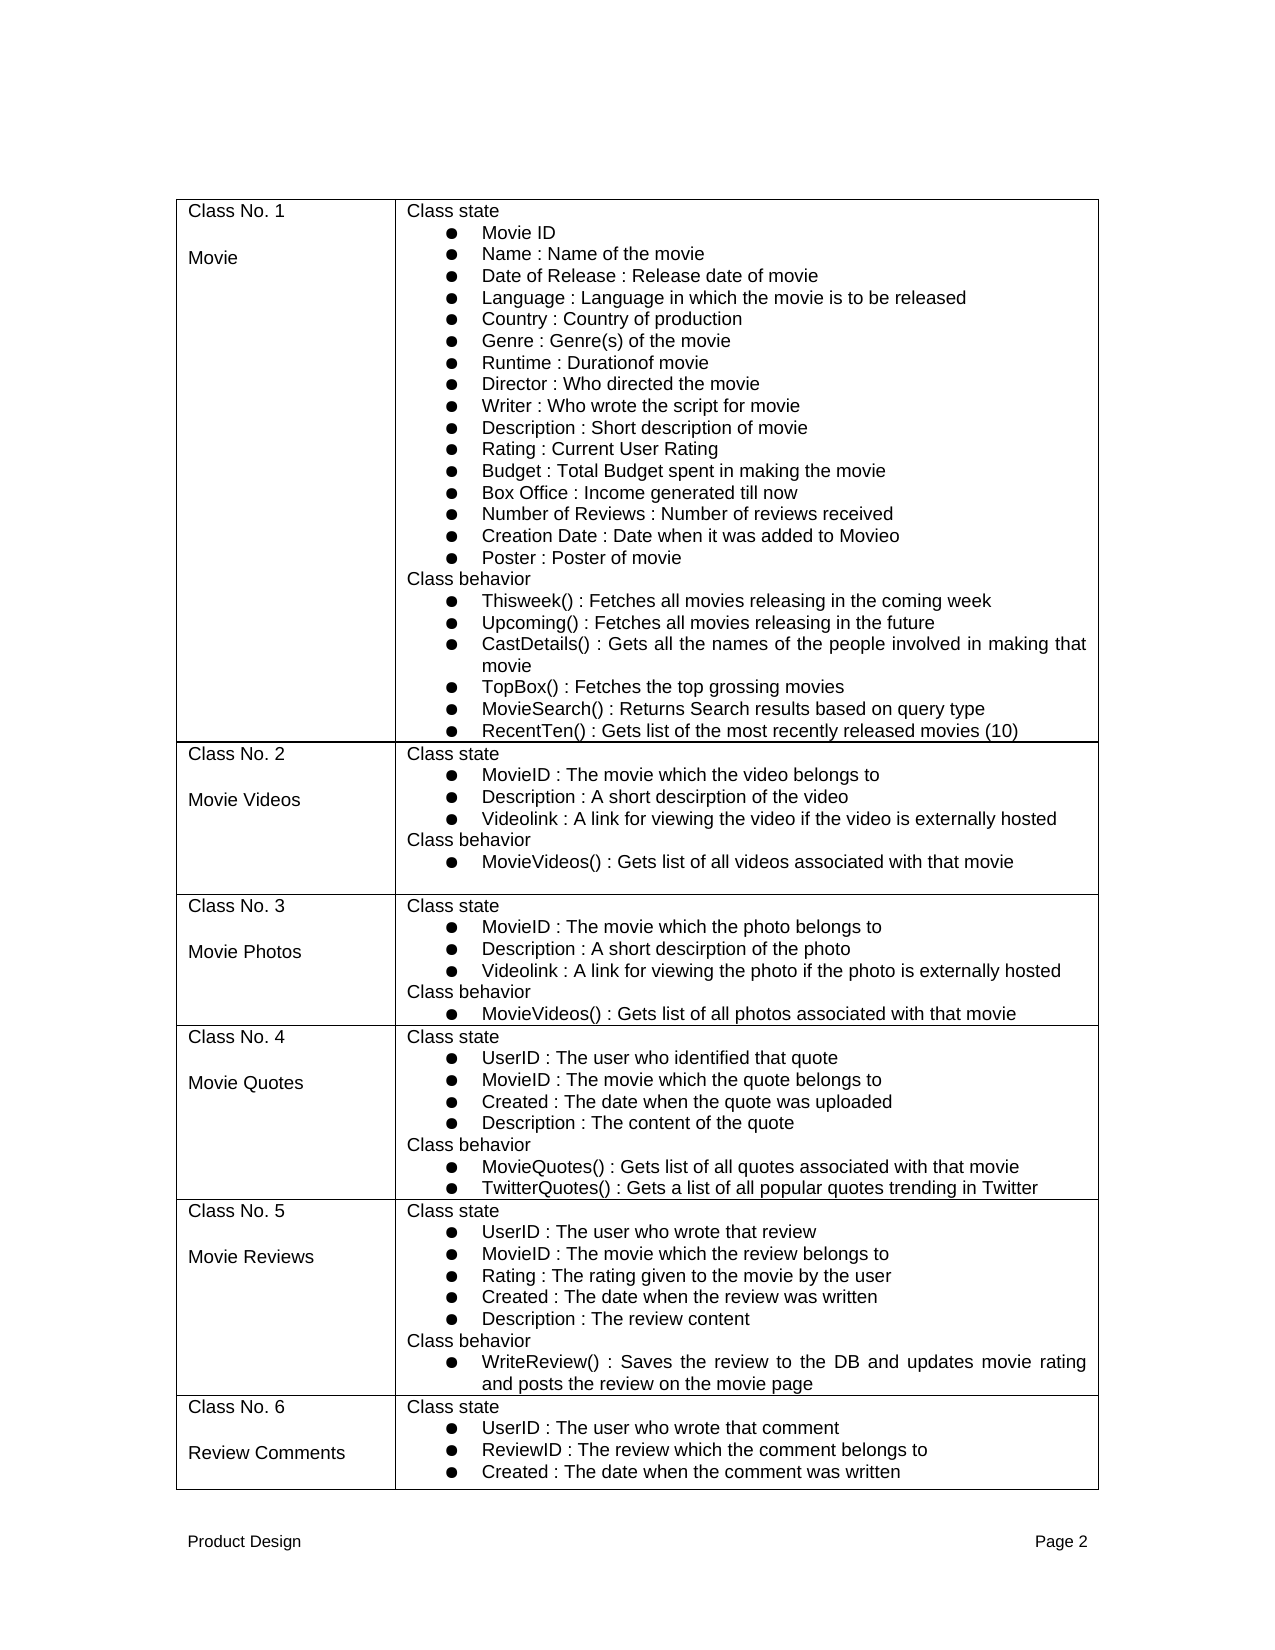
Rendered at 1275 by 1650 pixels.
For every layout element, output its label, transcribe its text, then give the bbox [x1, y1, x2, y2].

table_cell Class state UserID : The user who wrote that comment ReviewID : The review which the comment belongs to Created : The date when the comment was written Description : The content of the comment Class behavior CommentReview() : Saves the comment to the DB and posts the comment on the review page [396, 1396, 1098, 1489]
table_cell Class state MovieID : The movie which the video belongs to Description : A short descirption of the video Videolink : A link for viewing the video if the video is externally hosted Class behavior MovieVideos() : Gets list of all videos associated with that movie [396, 743, 1098, 894]
table_cell Class state MovieID : The movie which the photo belongs to Description : A short descirption of the photo Videolink : A link for viewing the photo if the photo is externally hosted Class behavior MovieVideos() : Gets list of all photos associated with that movie [396, 895, 1098, 1024]
table_cell Class No. 2 Movie Videos [177, 743, 395, 894]
table_header Class state Movie ID Name : Name of the movie Date of Release : Release date of movie Language : Language in which the movie is to be released Country : Country of production Genre : Genre(s) of the movie Runtime : Durationof movie Director : Who directed the movie Writer : Who wrote the script for movie Description : Short description of movie Rating : Current User Rating Budget : Total Budget spent in making the movie Box Office : Income generated till now Number of Reviews : Number of reviews received Creation Date : Date when it was added to Movieo Poster : Poster of movie Class behavior Thisweek() : Fetches all movies releasing in the coming week Upcoming() : Fetches all movies releasing in the future CastDetails() : Gets all the names of the people involved in making that movie TopBox() : Fetches the top grossing movies MovieSearch() : Returns Search results based on query type RecentTen() : Gets list of the most recently released movies (10) [396, 200, 1098, 741]
table_cell Class No. 5 Movie Reviews [177, 1200, 395, 1394]
table_header Class No. 1 Movie [177, 200, 395, 741]
table_cell Class No. 4 Movie Quotes [177, 1026, 395, 1199]
table_cell Class state UserID : The user who identified that quote MovieID : The movie which the quote belongs to Created : The date when the quote was uploaded Description : The content of the quote Class behavior MovieQuotes() : Gets list of all quotes associated with that movie TwitterQuotes() : Gets a list of all popular quotes trending in Twitter [396, 1026, 1098, 1199]
table_cell Class state UserID : The user who wrote that review MovieID : The movie which the review belongs to Rating : The rating given to the movie by the user Created : The date when the review was written Description : The review content Class behavior WriteReview() : Saves the review to the DB and updates movie rating and posts the review on the movie page [396, 1200, 1098, 1394]
table_cell Class No. 6 Review Comments [177, 1396, 395, 1489]
table_cell Class No. 3 Movie Photos [177, 895, 395, 1024]
